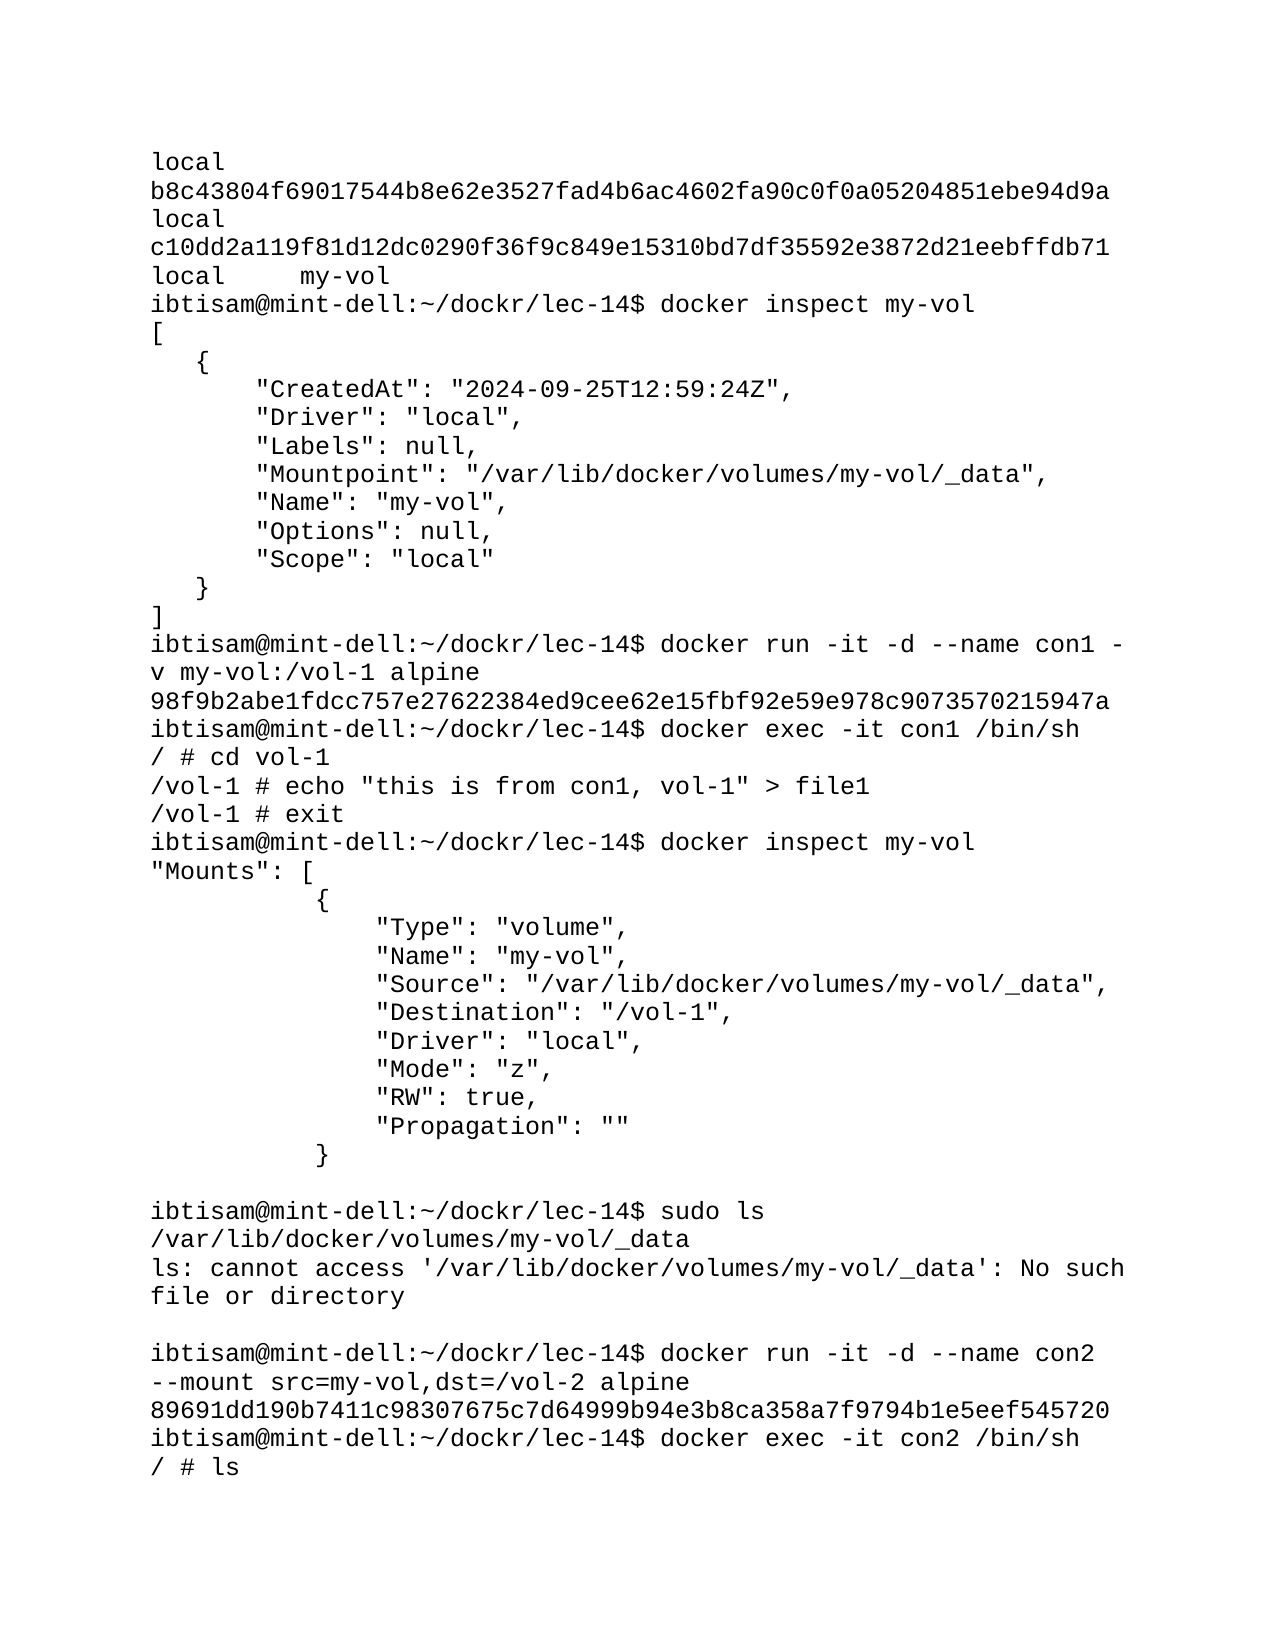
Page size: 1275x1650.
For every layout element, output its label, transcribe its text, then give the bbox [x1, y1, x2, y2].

text "Options": null, [150, 518, 1125, 547]
text /vol-1 # echo "this is from con1, vol-1" > file1 [150, 773, 1125, 802]
text "Mode": "z", [150, 1057, 1125, 1085]
text 98f9b2abe1fdcc757e27622384ed9cee62e15fbf92e59e978c9073570215947a [150, 688, 1125, 717]
text { [150, 348, 1125, 377]
text /vol-1 # exit [150, 802, 1125, 830]
text "Scope": "local" [150, 547, 1125, 575]
text ibtisam@mint-dell:~/dockr/lec-14$ sudo ls /var/lib/docker/volumes/my-vol/_data [150, 1199, 1125, 1255]
text "Driver": "local", [150, 405, 1125, 433]
text } [150, 575, 1125, 603]
text ibtisam@mint-dell:~/dockr/lec-14$ docker inspect my-vol [150, 292, 1125, 320]
text "Mountpoint": "/var/lib/docker/volumes/my-vol/_data", [150, 462, 1125, 490]
text "CreatedAt": "2024-09-25T12:59:24Z", [150, 377, 1125, 405]
text "Name": "my-vol", [150, 490, 1125, 518]
text local my-vol [150, 263, 1125, 292]
text "Driver": "local", [150, 1028, 1125, 1057]
text "Destination": "/vol-1", [150, 1000, 1125, 1028]
text / # cd vol-1 [150, 745, 1125, 773]
text [ [150, 320, 1125, 348]
text "Propagation": "" [150, 1113, 1125, 1142]
text / # ls [150, 1454, 1125, 1482]
text ibtisam@mint-dell:~/dockr/lec-14$ docker exec -it con2 /bin/sh [150, 1426, 1125, 1454]
text "Labels": null, [150, 433, 1125, 462]
text local b8c43804f69017544b8e62e3527fad4b6ac4602fa90c0f0a05204851ebe94d9a [150, 150, 1125, 207]
text local c10dd2a119f81d12dc0290f36f9c849e15310bd7df35592e3872d21eebffdb71 [150, 207, 1125, 263]
text "Source": "/var/lib/docker/volumes/my-vol/_data", [150, 972, 1125, 1000]
text "Type": "volume", [150, 915, 1125, 943]
text ibtisam@mint-dell:~/dockr/lec-14$ docker exec -it con1 /bin/sh [150, 717, 1125, 745]
text } [150, 1142, 1125, 1170]
text ibtisam@mint-dell:~/dockr/lec-14$ docker run -it -d --name con1 -v my-vol:/vol-1 alpine [150, 632, 1125, 688]
text "RW": true, [150, 1085, 1125, 1113]
text "Name": "my-vol", [150, 943, 1125, 972]
text ibtisam@mint-dell:~/dockr/lec-14$ docker inspect my-vol [150, 830, 1125, 858]
text "Mounts": [ [150, 858, 1125, 887]
text 89691dd190b7411c98307675c7d64999b94e3b8ca358a7f9794b1e5eef545720 [150, 1397, 1125, 1426]
text { [150, 887, 1125, 915]
text ] [150, 603, 1125, 632]
text ibtisam@mint-dell:~/dockr/lec-14$ docker run -it -d --name con2 --mount src=my-vol,dst=/vol-2 alpine [150, 1341, 1125, 1397]
text ls: cannot access '/var/lib/docker/volumes/my-vol/_data': No such file or directory [150, 1255, 1125, 1312]
